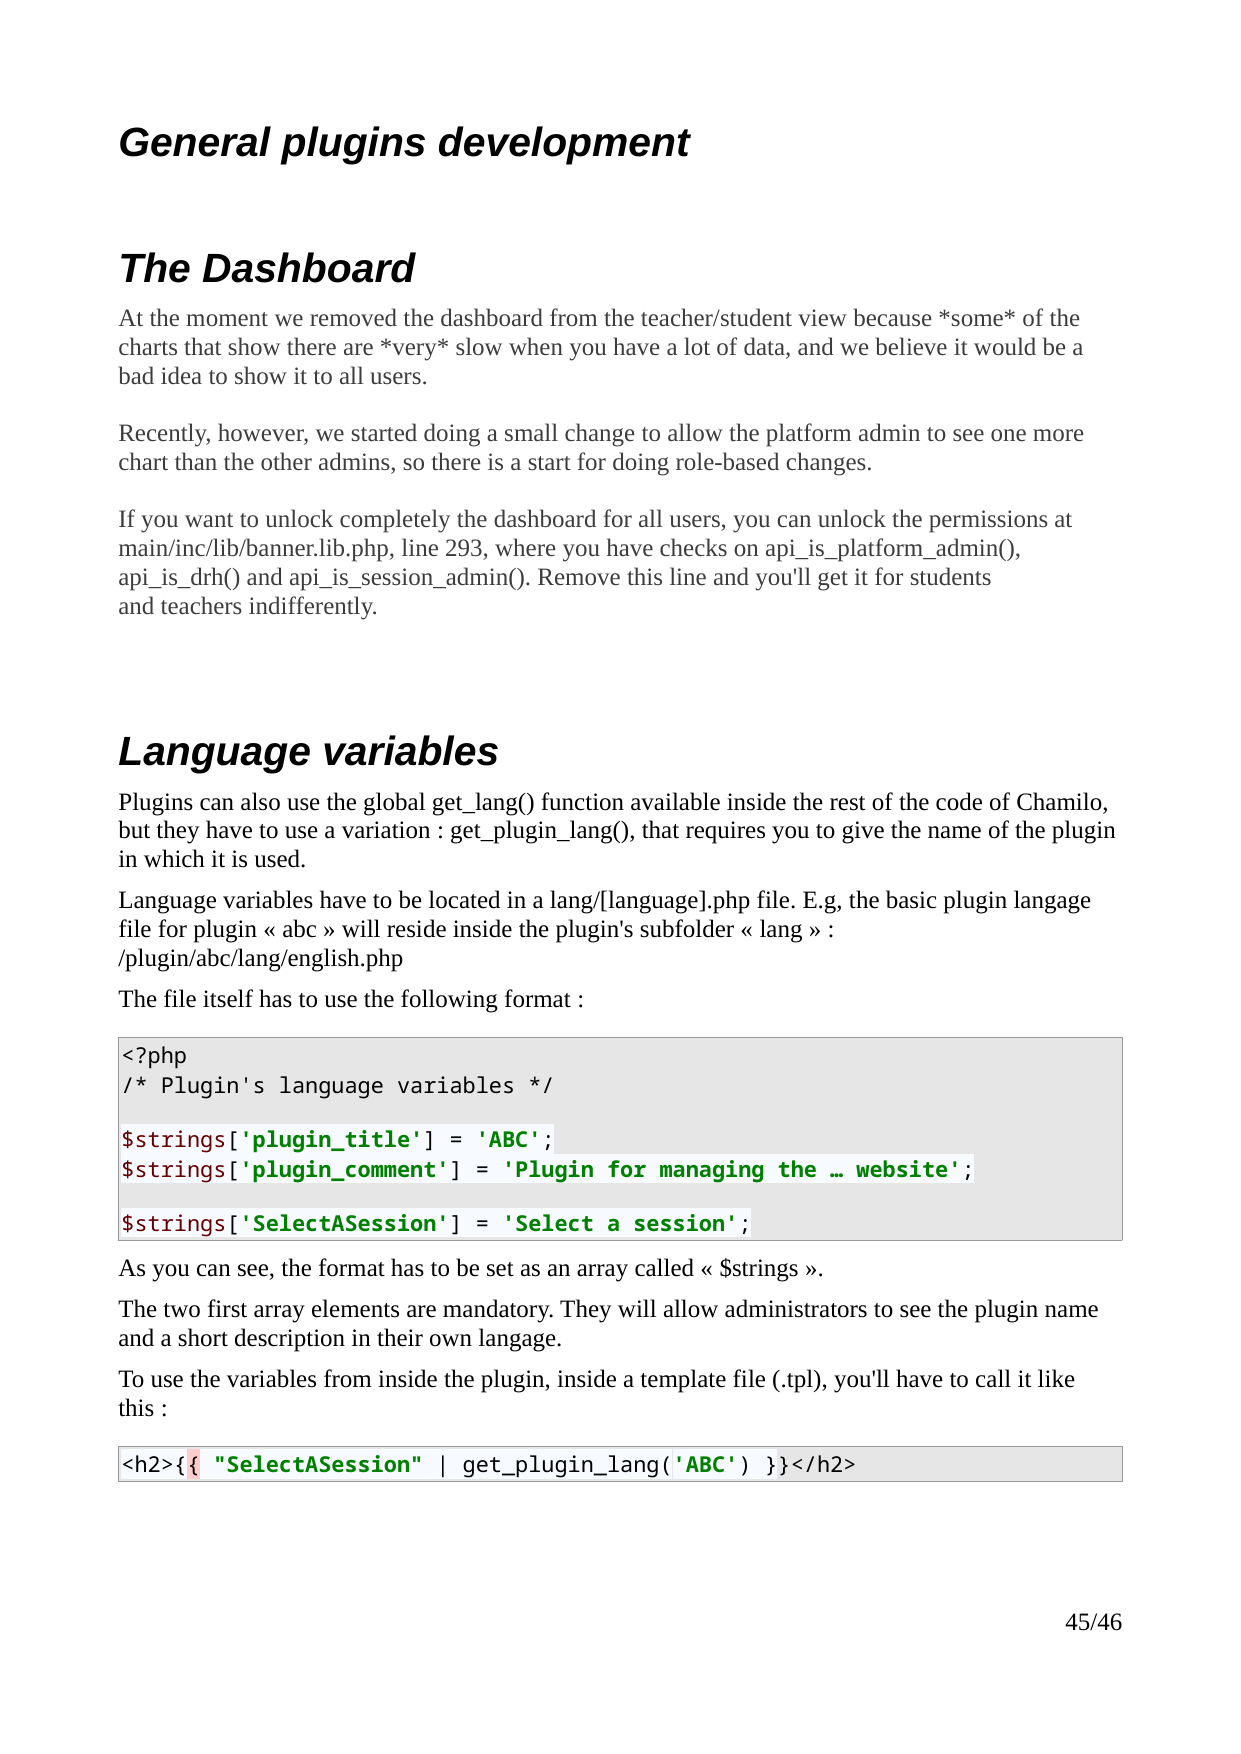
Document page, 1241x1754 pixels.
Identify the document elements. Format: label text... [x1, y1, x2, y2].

subtitle The Dashboard [118, 244, 1122, 291]
text <?php /* Plugin's language variables */ [119, 1038, 1122, 1100]
text As you can see, the format has to be set as an array called « $strings ». [118, 1253, 1122, 1282]
subtitle General plugins development [118, 118, 1122, 165]
text $strings['SelectASession'] = 'Select a session'; [119, 1204, 1122, 1240]
text $strings['plugin_title'] = 'ABC'; $strings['plugin_comment'] = 'Plugin for managing the … website'; [119, 1121, 1122, 1183]
text To use the variables from inside the plugin, inside a template file (.tpl), you'll have to call it like this : [118, 1364, 1122, 1422]
text The file itself has to use the following format : [118, 984, 1122, 1013]
text Language variables have to be located in a lang/[language].php file. E.g, the basic plugin langage file for plugin « abc » will reside inside the plugin's subfolder « lang » : /plugin/abc/lang/english.php [118, 885, 1122, 972]
text <h2>{{ "SelectASession" | get_plugin_lang('ABC') }}</h2> [119, 1447, 1122, 1481]
subtitle Language variables [118, 727, 1122, 774]
text Plugins can also use the global get_lang() function available inside the rest of the code of Chamilo, but they have to use a variation : get_plugin_lang(), that requires you to give the name of the plugin in which it is used. [118, 787, 1122, 873]
text At the moment we removed the dashboard from the teacher/student view because *some* of the charts that show there are *very* slow when you have a lot of data, and we believe it would be a bad idea to show it to all users. Recently, however, we started doing a small change to allow the platform admin to see one more chart than the other admins, so there is a start for doing role-based changes. If you want to unlock completely the dashboard for all users, you can unlock the permissions at main/inc/lib/banner.lib.php, line 293, where you have checks on api_is_platform_admin(), api_is_drh() and api_is_session_admin(). Remove this line and you'll get it for students and teachers indifferently. [118, 303, 1122, 648]
text The two first array elements are mandatory. They will allow administrators to see the plugin name and a short description in their own langage. [118, 1294, 1122, 1352]
